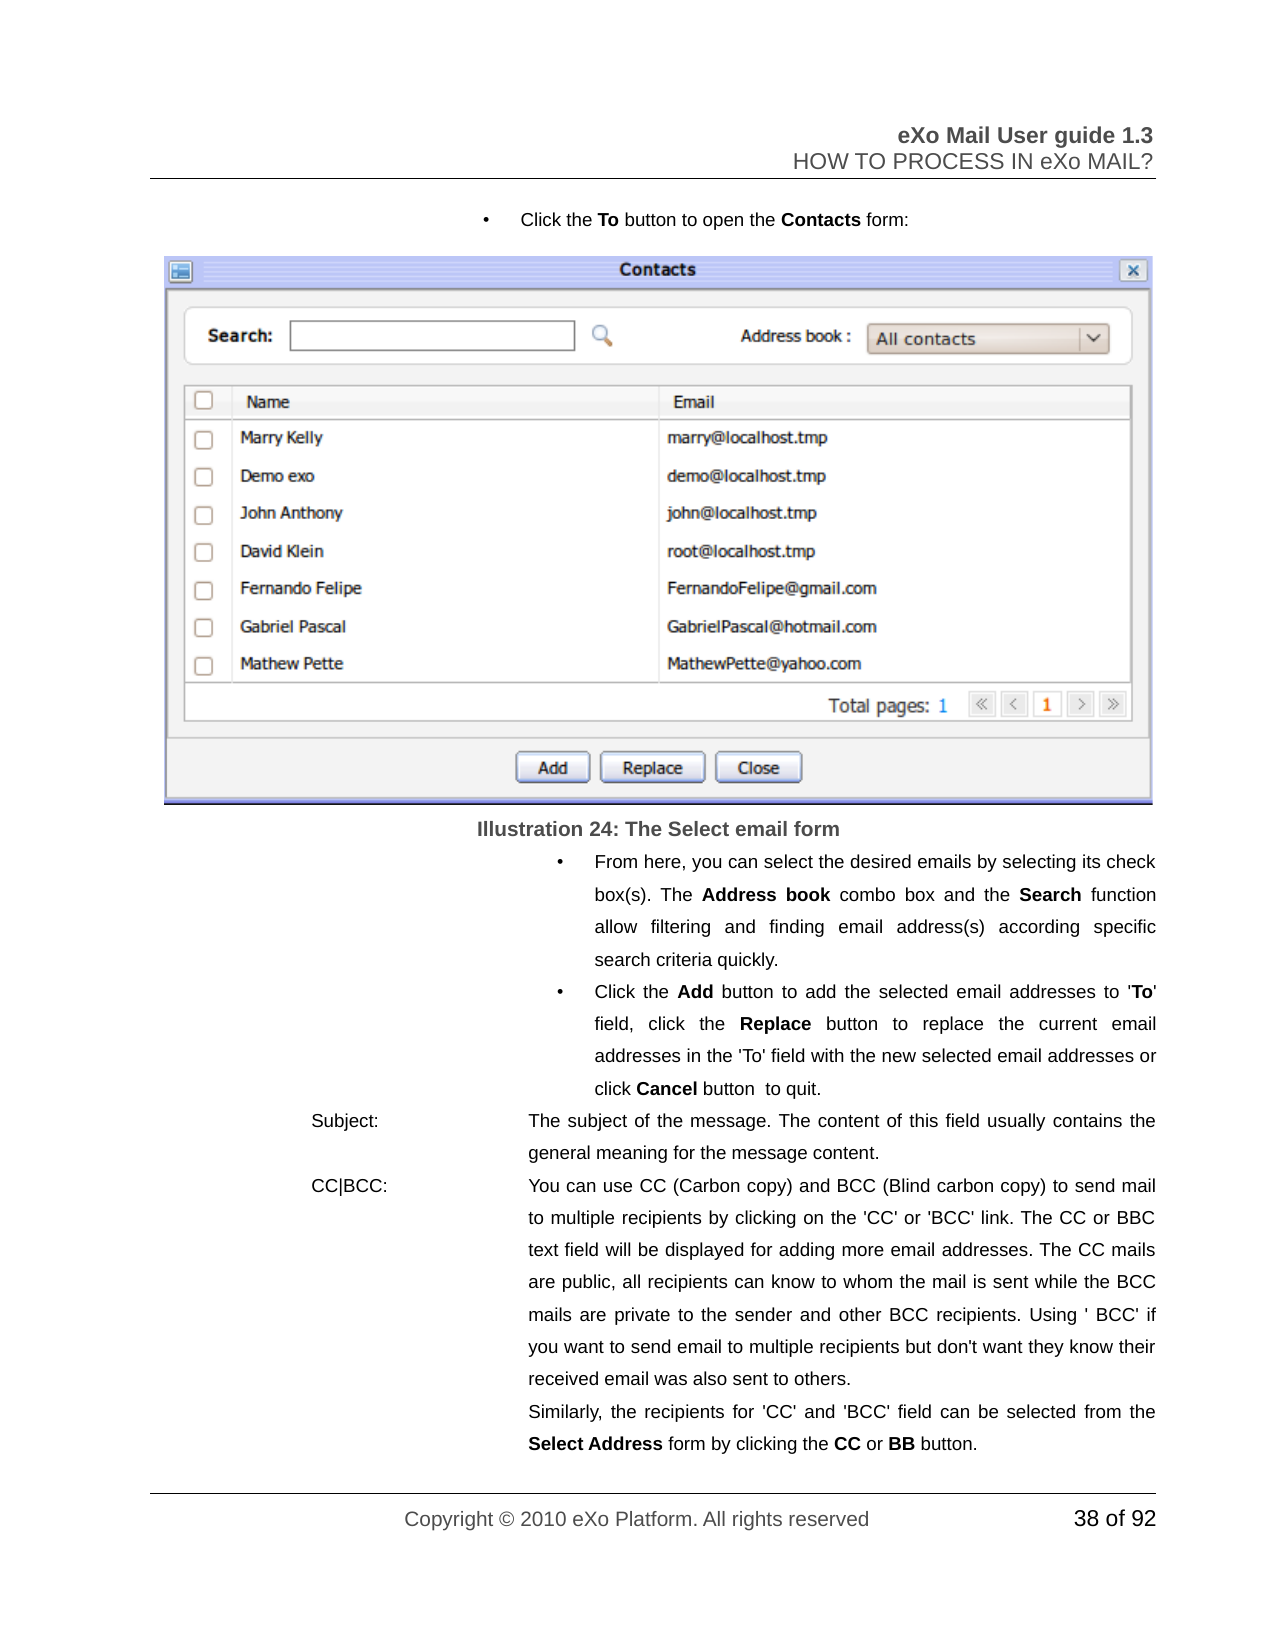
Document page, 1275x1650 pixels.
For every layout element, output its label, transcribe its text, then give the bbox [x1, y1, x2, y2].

text Subject: The subject of the message. The content of this field usually contains the general meaning for the message content. [311, 1110, 1156, 1164]
list Click the To button to open the Contacts form: [483, 208, 1156, 230]
list Click the Add button to add the selected email addresses to 'To' field, click the Replace button to replace the current email addresses in the 'To' field with the new selected email addresses or click Cancel button to quit. [557, 981, 1156, 1099]
list From here, you can select the desired emails by selecting its check box(s). The Address book combo box and the Search function allow filtering and finding email address(s) according specific search criteria quickly. [164, 248, 1156, 970]
list Illustration 24: The Select email form [164, 805, 1153, 841]
picture [164, 256, 1153, 805]
text Similarly, the recipients for 'CC' and 'BCC' field can be selected from the Select Address form by clicking the CC or BB button. [311, 1401, 1156, 1454]
text CC|BCC: You can use CC (Carbon copy) and BCC (Blind carbon copy) to send mail to multiple recipients by clicking on the 'CC' or 'BCC' link. The CC or BBC text field will be displayed for adding more email addresses. The CC mails are public, all recipients can know to whom the mail is sent while the BCC mails are private to the sender and other BCC recipients. Using ' BCC' if you want to send email to multiple recipients but don't want they know their received email was also sent to others. [311, 1174, 1156, 1390]
